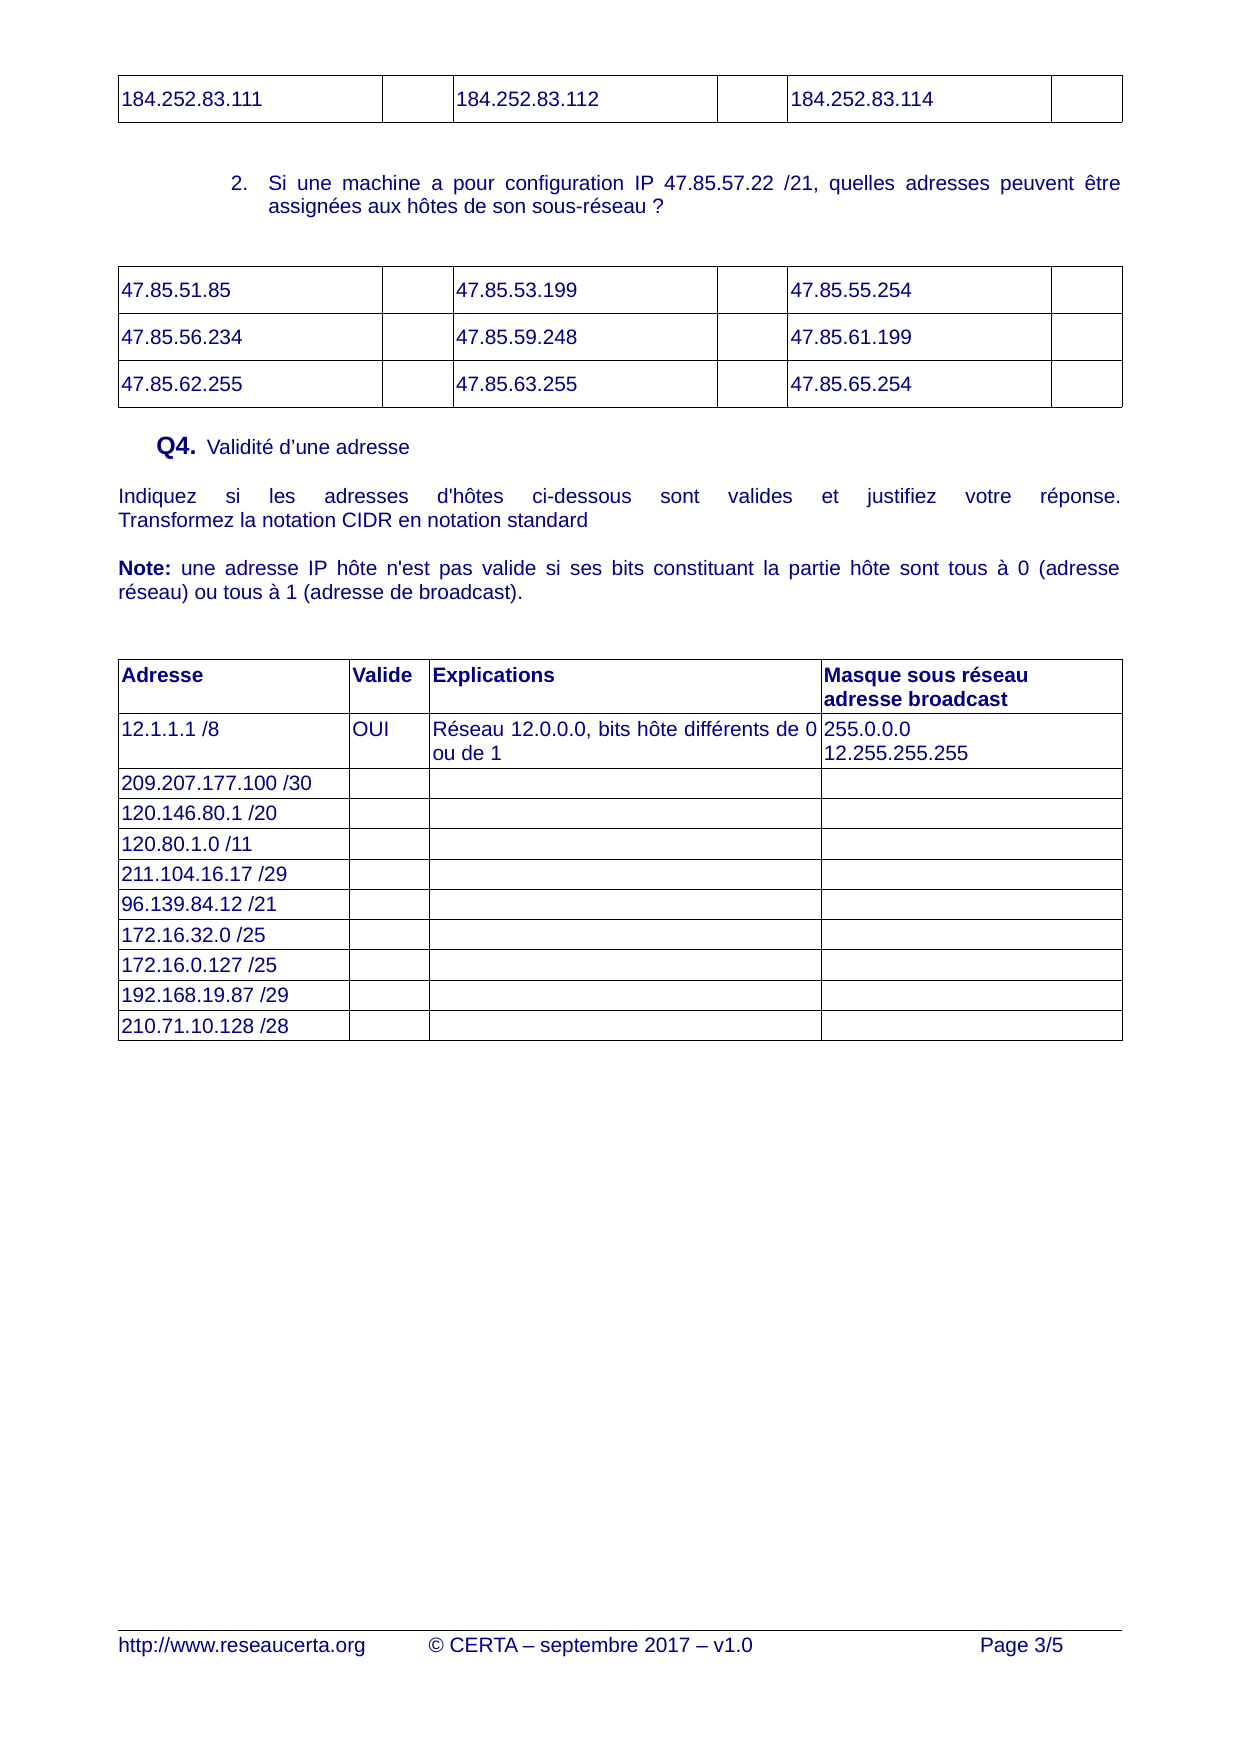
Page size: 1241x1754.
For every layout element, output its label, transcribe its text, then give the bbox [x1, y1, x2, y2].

table_cell [430, 799, 821, 828]
table_cell [822, 769, 1122, 798]
table_cell [350, 890, 429, 919]
table_cell 211.104.16.17 /29 [119, 860, 349, 889]
table_cell Réseau 12.0.0.0, bits hôte différents de 0 ou de 1 [430, 714, 821, 767]
table_cell 172.16.0.127 /25 [119, 950, 349, 980]
table_cell [822, 860, 1122, 889]
table_cell 192.168.19.87 /29 [119, 981, 349, 1010]
table_cell [718, 361, 787, 407]
table_cell [430, 860, 821, 889]
table_cell [1052, 76, 1122, 122]
table_cell [822, 981, 1122, 1010]
table_cell [430, 920, 821, 949]
table_cell [350, 860, 429, 889]
table_cell [350, 920, 429, 949]
list Si une machine a pour configuration IP 47.85.57.22 /21, quelles adresses peuvent être assignées aux hôtes de son sous-réseau ? [231, 170, 1122, 218]
table_header Explications [430, 660, 821, 713]
table_cell [350, 769, 429, 798]
table_cell 209.207.177.100 /30 [119, 769, 349, 798]
table_header 47.85.51.85 [119, 267, 382, 313]
table_cell [383, 361, 453, 407]
table_cell [718, 314, 787, 360]
table_cell 184.252.83.114 [788, 76, 1051, 122]
table_cell [350, 950, 429, 980]
table_cell [430, 981, 821, 1010]
table_cell [822, 1011, 1122, 1040]
table_cell [430, 890, 821, 919]
table_header Adresse [119, 660, 349, 713]
list Validité d’une adresse [156, 431, 1122, 460]
table_cell [1052, 314, 1122, 360]
table_cell 210.71.10.128 /28 [119, 1011, 349, 1040]
table_cell [430, 769, 821, 798]
table_cell 120.80.1.0 /11 [119, 829, 349, 858]
table_cell 12.1.1.1 /8 [119, 714, 349, 767]
table_cell [350, 1011, 429, 1040]
table_cell [430, 950, 821, 980]
table_cell 47.85.62.255 [119, 361, 382, 407]
table_cell 47.85.59.248 [454, 314, 717, 360]
table_cell 47.85.65.254 [788, 361, 1051, 407]
table_cell [430, 829, 821, 858]
table_cell [350, 829, 429, 858]
text Indiquez si les adresses d'hôtes ci-dessous sont valides et justifiez votre réponse. Transformez la notation CIDR en notation standard [118, 484, 1122, 532]
table_cell [383, 76, 453, 122]
text Note: une adresse IP hôte n'est pas valide si ses bits constituant la partie hôte sont tous à 0 (adresse réseau) ou tous à 1 (adresse de broadcast). [118, 556, 1122, 604]
table_header [718, 267, 787, 313]
table_cell 120.146.80.1 /20 [119, 799, 349, 828]
table_cell [822, 799, 1122, 828]
table_cell [718, 76, 787, 122]
table_cell [430, 1011, 821, 1040]
table_header Masque sous réseau adresse broadcast [822, 660, 1122, 713]
table_header [1052, 267, 1122, 313]
table_header [383, 267, 453, 313]
table_cell [822, 829, 1122, 858]
table_cell 184.252.83.111 [119, 76, 382, 122]
table_cell 47.85.61.199 [788, 314, 1051, 360]
table_cell [822, 890, 1122, 919]
table_cell [822, 950, 1122, 980]
table_cell 184.252.83.112 [454, 76, 717, 122]
table_cell 47.85.56.234 [119, 314, 382, 360]
table_cell [350, 981, 429, 1010]
table_header 47.85.53.199 [454, 267, 717, 313]
table_header Valide [350, 660, 429, 713]
table_cell [350, 799, 429, 828]
table_cell 47.85.63.255 [454, 361, 717, 407]
table_cell 172.16.32.0 /25 [119, 920, 349, 949]
table_cell [822, 920, 1122, 949]
table_header 47.85.55.254 [788, 267, 1051, 313]
table_cell [383, 314, 453, 360]
table_cell 255.0.0.0 12.255.255.255 [822, 714, 1122, 767]
table_cell 96.139.84.12 /21 [119, 890, 349, 919]
table_cell OUI [350, 714, 429, 767]
table_cell [1052, 361, 1122, 407]
